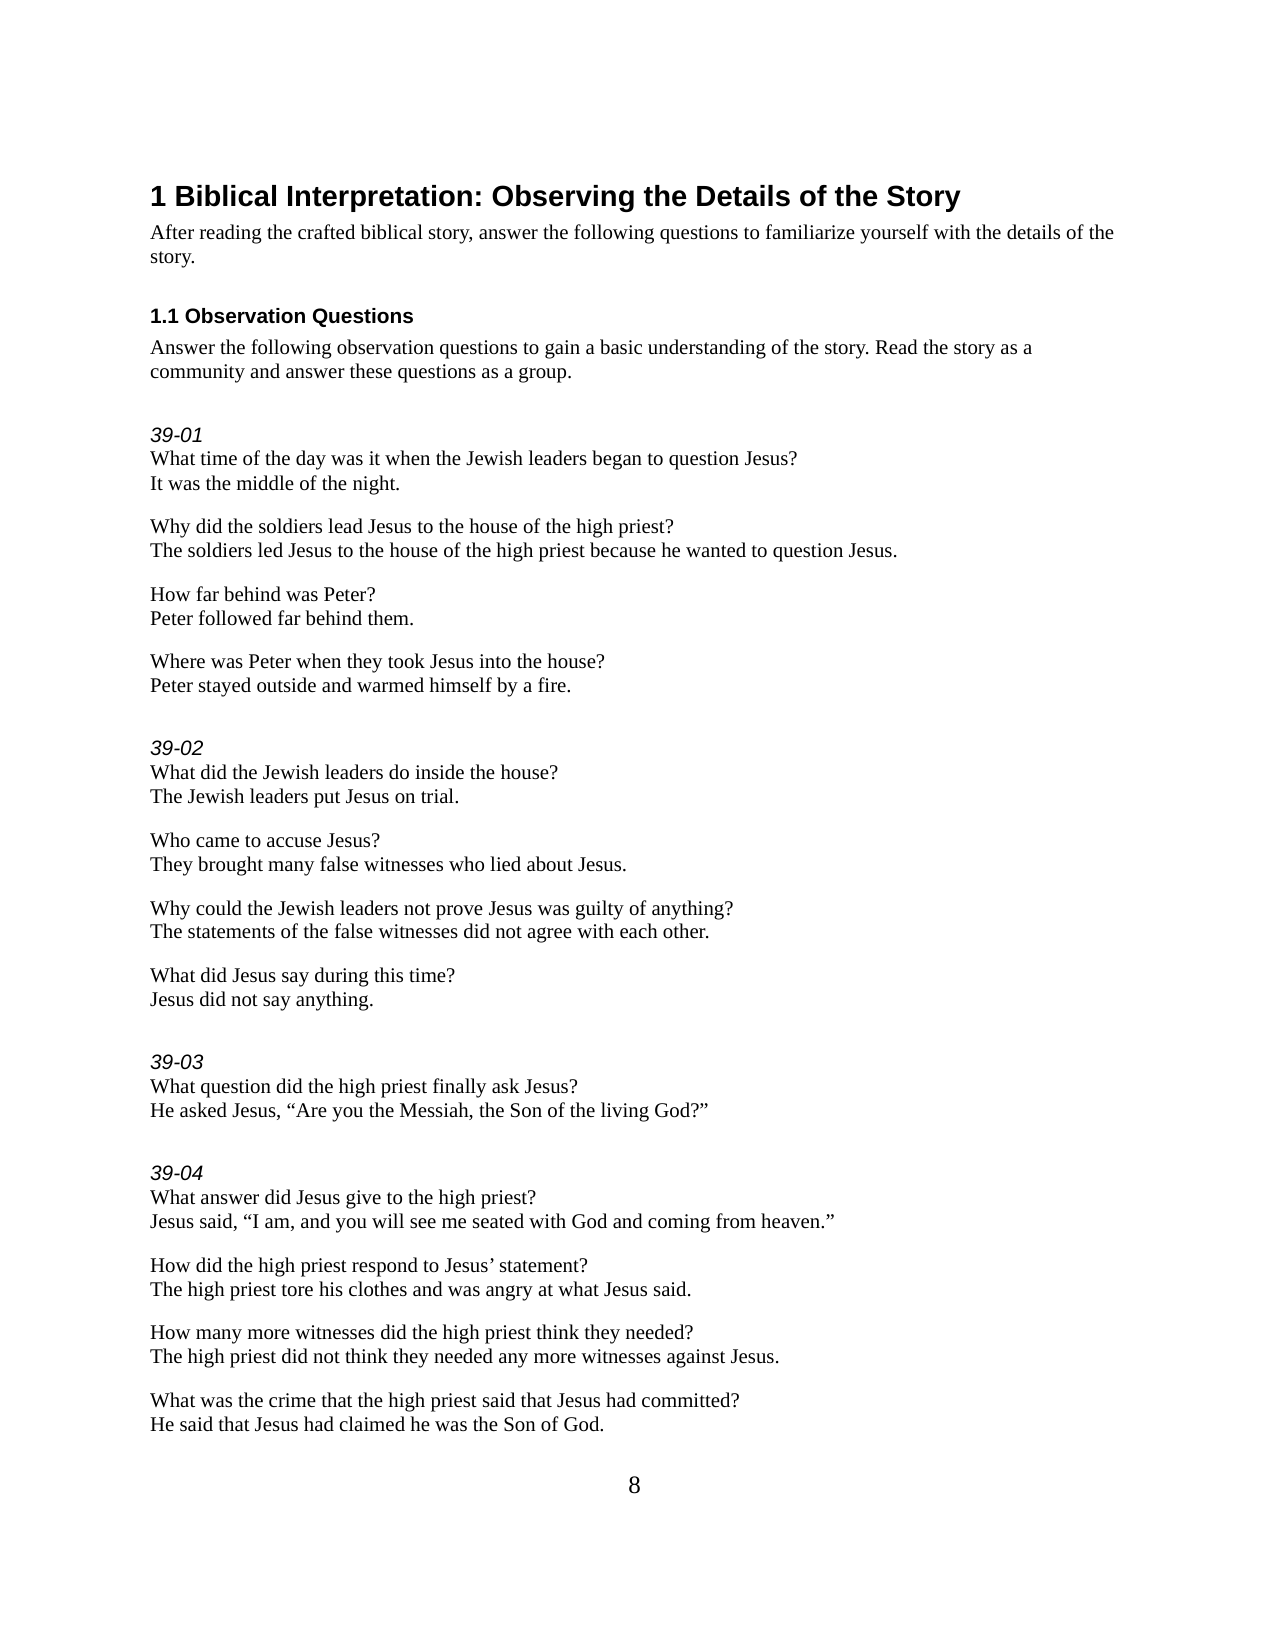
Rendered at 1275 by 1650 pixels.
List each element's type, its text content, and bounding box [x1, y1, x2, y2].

text Where was Peter when they took Jesus into the house? Peter stayed outside and warmed himself by a fire. [150, 649, 1125, 697]
text What did Jesus say during this time? Jesus did not say anything. [150, 963, 1125, 1011]
subtitle 1.1 Observation Questions [150, 304, 1125, 328]
text What was the crime that the high priest said that Jesus had committed? He said that Jesus had claimed he was the Son of God. [150, 1388, 1125, 1436]
text What question did the high priest finally ask Jesus? He asked Jesus, “Are you the Messiah, the Son of the living God?” [150, 1074, 1125, 1122]
text How far behind was Peter? Peter followed far behind them. [150, 582, 1125, 630]
text How many more witnesses did the high priest think they needed? The high priest did not think they needed any more witnesses against Jesus. [150, 1320, 1125, 1368]
subtitle 1 Biblical Interpretation: Observing the Details of the Story [150, 179, 1125, 212]
text What time of the day was it when the Jewish leaders began to question Jesus? It was the middle of the night. [150, 446, 1125, 494]
text Why could the Jewish leaders not prove Jesus was guilty of anything? The statements of the false witnesses did not agree with each other. [150, 895, 1125, 943]
subtitle 39-03 [150, 1050, 1125, 1074]
text Who came to accuse Jesus? They brought many false witnesses who lied about Jesus. [150, 828, 1125, 876]
text How did the high priest respond to Jesus’ statement? The high priest tore his clothes and was angry at what Jesus said. [150, 1253, 1125, 1301]
text Answer the following observation questions to gain a basic understanding of the story. Read the story as a community and answer these questions as a group. [150, 335, 1125, 383]
subtitle 39-02 [150, 736, 1125, 760]
text What did the Jewish leaders do inside the house? The Jewish leaders put Jesus on trial. [150, 760, 1125, 808]
text After reading the crafted biblical story, answer the following questions to familiarize yourself with the details of the story. [150, 220, 1125, 268]
text Why did the soldiers lead Jesus to the house of the high priest? The soldiers led Jesus to the house of the high priest because he wanted to question Jesus. [150, 514, 1125, 562]
text What answer did Jesus give to the high priest? Jesus said, “I am, and you will see me seated with God and coming from heaven.” [150, 1185, 1125, 1233]
subtitle 39-04 [150, 1161, 1125, 1185]
subtitle 39-01 [150, 422, 1125, 446]
